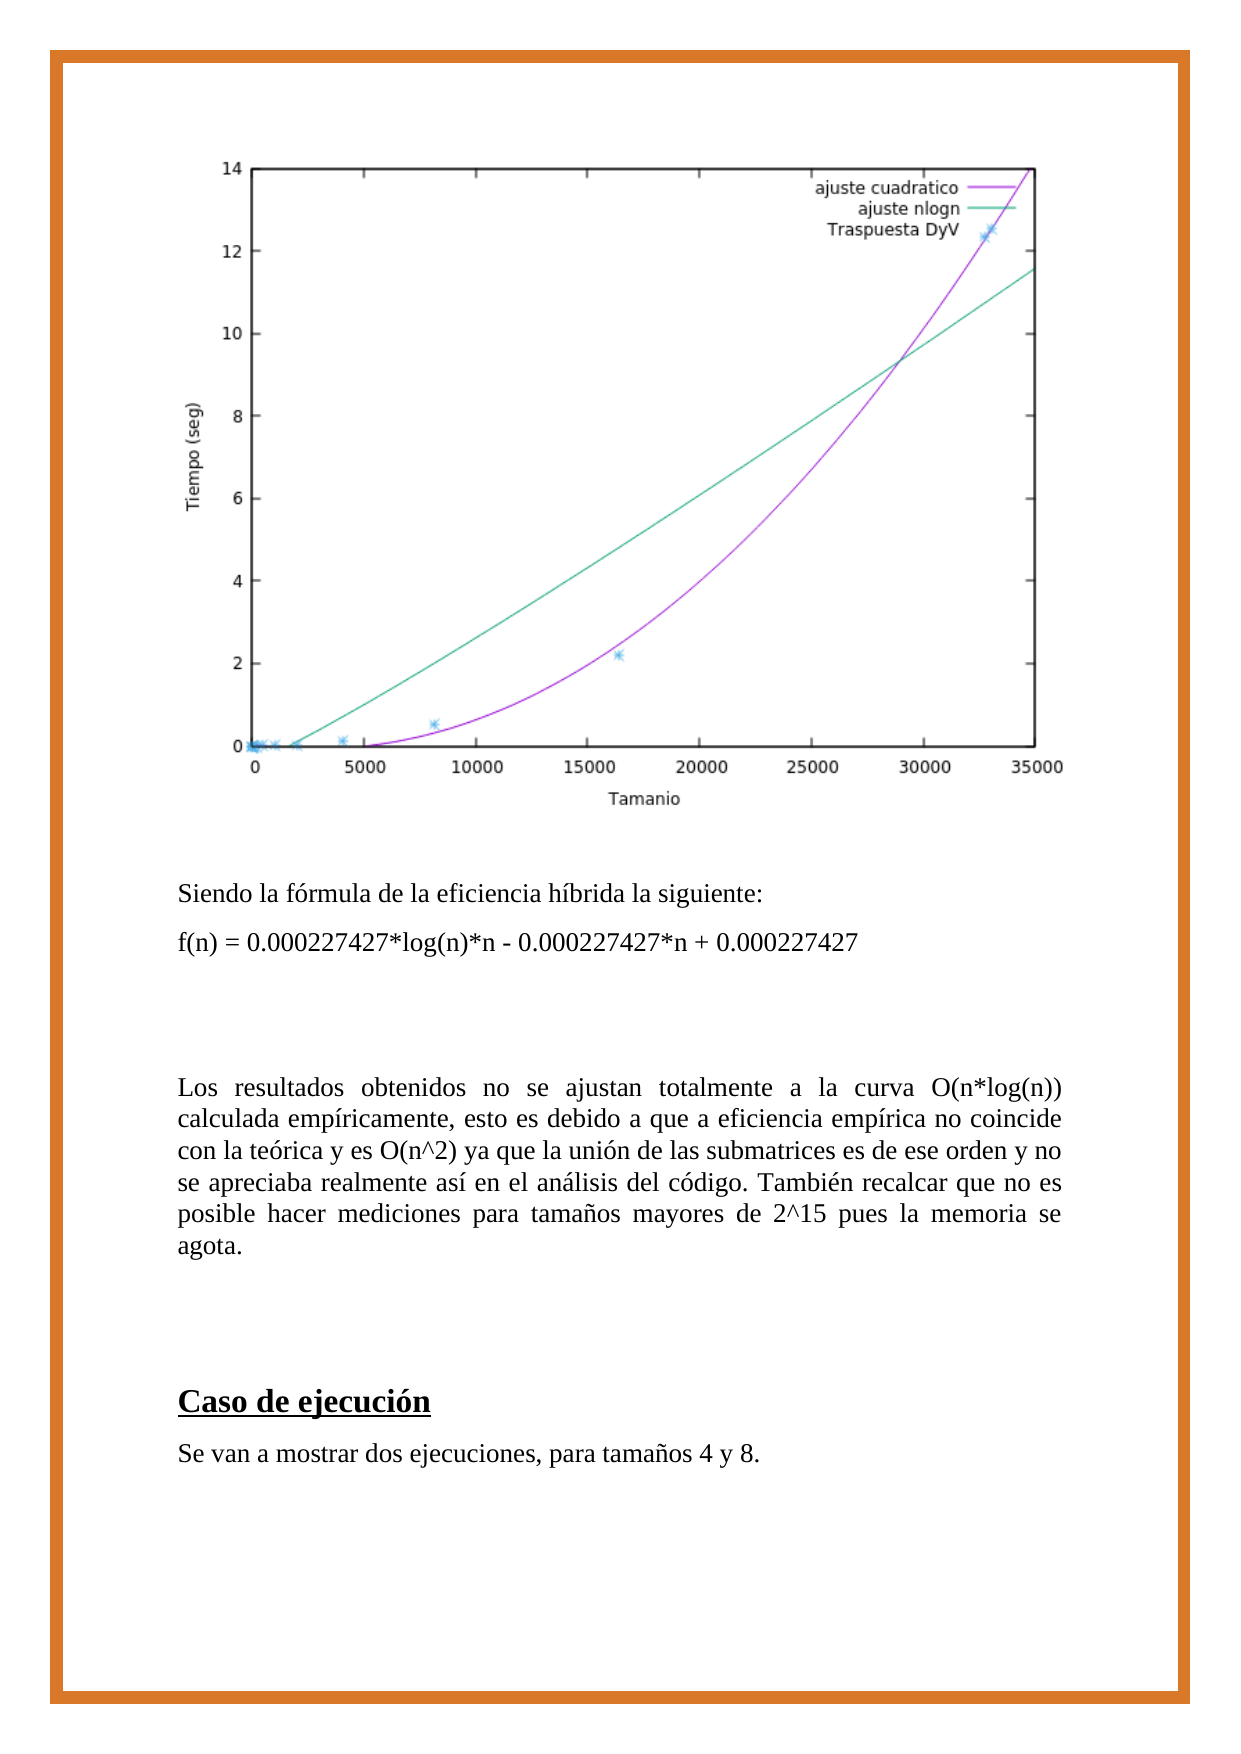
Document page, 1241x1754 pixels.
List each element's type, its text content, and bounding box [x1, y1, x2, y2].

text Caso de ejecución [177, 1382, 1063, 1420]
text Se van a mostrar dos ejecuciones, para tamaños 4 y 8. [177, 1437, 1063, 1468]
text f(n) = 0.000227427*log(n)*n - 0.000227427*n + 0.000227427 [177, 926, 1063, 957]
text Los resultados obtenidos no se ajustan totalmente a la curva O(n*log(n)) calculada empíricamente, esto es debido a que a eficiencia empírica no coincide con la teórica y es O(n^2) ya que la unión de las submatrices es de ese orden y no se apreciaba realmente así en el análisis del código. También recalcar que no es posible hacer mediciones para tamaños mayores de 2^15 pues la memoria se agota. [177, 1071, 1063, 1260]
text Siendo la fórmula de la eficiencia híbrida la siguiente: [177, 877, 1063, 909]
